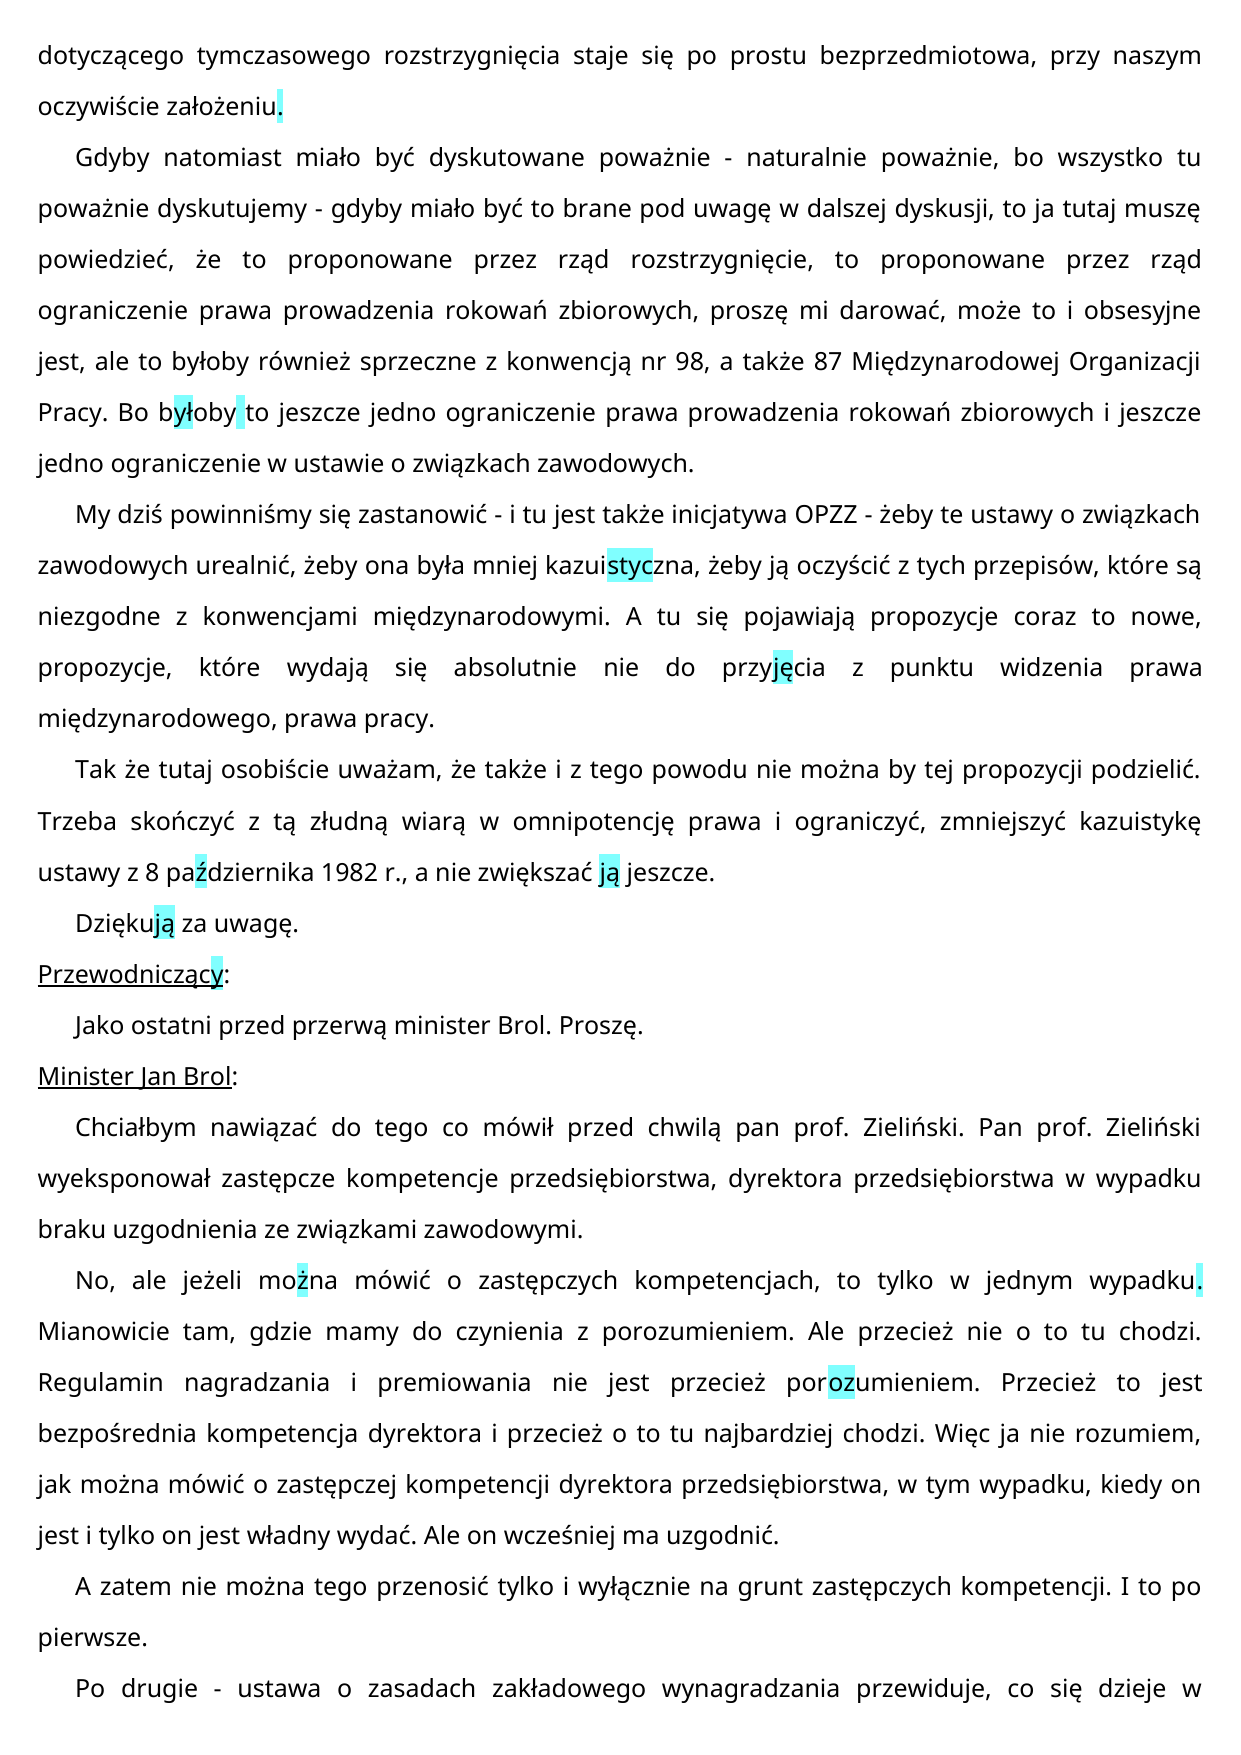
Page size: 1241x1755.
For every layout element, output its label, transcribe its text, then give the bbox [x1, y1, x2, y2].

text No, ale jeżeli można mówić o zastępczych kompetencjach, to tylko w jednym wypadku. Mianowicie tam, gdzie mamy do czynienia z porozumieniem. Ale przecież nie o to tu chodzi. Regulamin nagradzania i premiowania nie jest przecież porozumieniem. Przecież to jest bezpośrednia kompetencja dyrektora i przecież o to tu najbardziej chodzi. Więc ja nie rozumiem, jak można mówić o zastępczej kompetencji dyrektora przedsiębiorstwa, w tym wypadku, kiedy on jest i tylko on jest władny wydać. Ale on wcześniej ma uzgodnić. [37, 1262, 1203, 1552]
text dotyczącego tymczasowego rozstrzygnięcia staje się po prostu bezprzedmiotowa, przy naszym oczywiście założeniu. [37, 37, 1203, 123]
text Jako ostatni przed przerwą minister Brol. Proszę. [37, 1007, 1203, 1041]
text Dziękują za uwagę. [37, 905, 1203, 939]
text Po drugie - ustawa o zasadach zakładowego wynagradzania przewiduje, co się dzieje w [37, 1671, 1203, 1705]
text Chciałbym nawiązać do tego co mówił przed chwilą pan prof. Zieliński. Pan prof. Zieliński wyeksponował zastępcze kompetencje przedsiębiorstwa, dyrektora przedsiębiorstwa w wypadku braku uzgodnienia ze związkami zawodowymi. [37, 1109, 1203, 1246]
text Gdyby natomiast miało być dyskutowane poważnie - naturalnie poważnie, bo wszystko tu poważnie dyskutujemy - gdyby miało być to brane pod uwagę w dalszej dyskusji, to ja tutaj muszę powiedzieć, że to proponowane przez rząd rozstrzygnięcie, to proponowane przez rząd ograniczenie prawa prowadzenia rokowań zbiorowych, proszę mi darować, może to i obsesyjne jest, ale to byłoby również sprzeczne z konwencją nr 98, a także 87 Międzynarodowej Organizacji Pracy. Bo byłoby to jeszcze jedno ograniczenie prawa prowadzenia rokowań zbiorowych i jeszcze jedno ograniczenie w ustawie o związkach zawodowych. [37, 139, 1203, 480]
text My dziś powinniśmy się zastanowić - i tu jest także inicjatywa OPZZ - żeby te ustawy o związkach zawodowych urealnić, żeby ona była mniej kazuistyczna, żeby ją oczyścić z tych przepisów, które są niezgodne z konwencjami międzynarodowymi. A tu się pojawiają propozycje coraz to nowe, propozycje, które wydają się absolutnie nie do przyjęcia z punktu widzenia prawa międzynarodowego, prawa pracy. [37, 497, 1203, 735]
text A zatem nie można tego przenosić tylko i wyłącznie na grunt zastępczych kompetencji. I to po pierwsze. [37, 1569, 1203, 1654]
text Minister Jan Brol: [37, 1058, 1203, 1092]
text Przewodniczący: [37, 956, 1203, 990]
text Tak że tutaj osobiście uważam, że także i z tego powodu nie można by tej propozycji podzielić. Trzeba skończyć z tą złudną wiarą w omnipotencję prawa i ograniczyć, zmniejszyć kazuistykę ustawy z 8 października 1982 r., a nie zwiększać ją jeszcze. [37, 752, 1203, 888]
